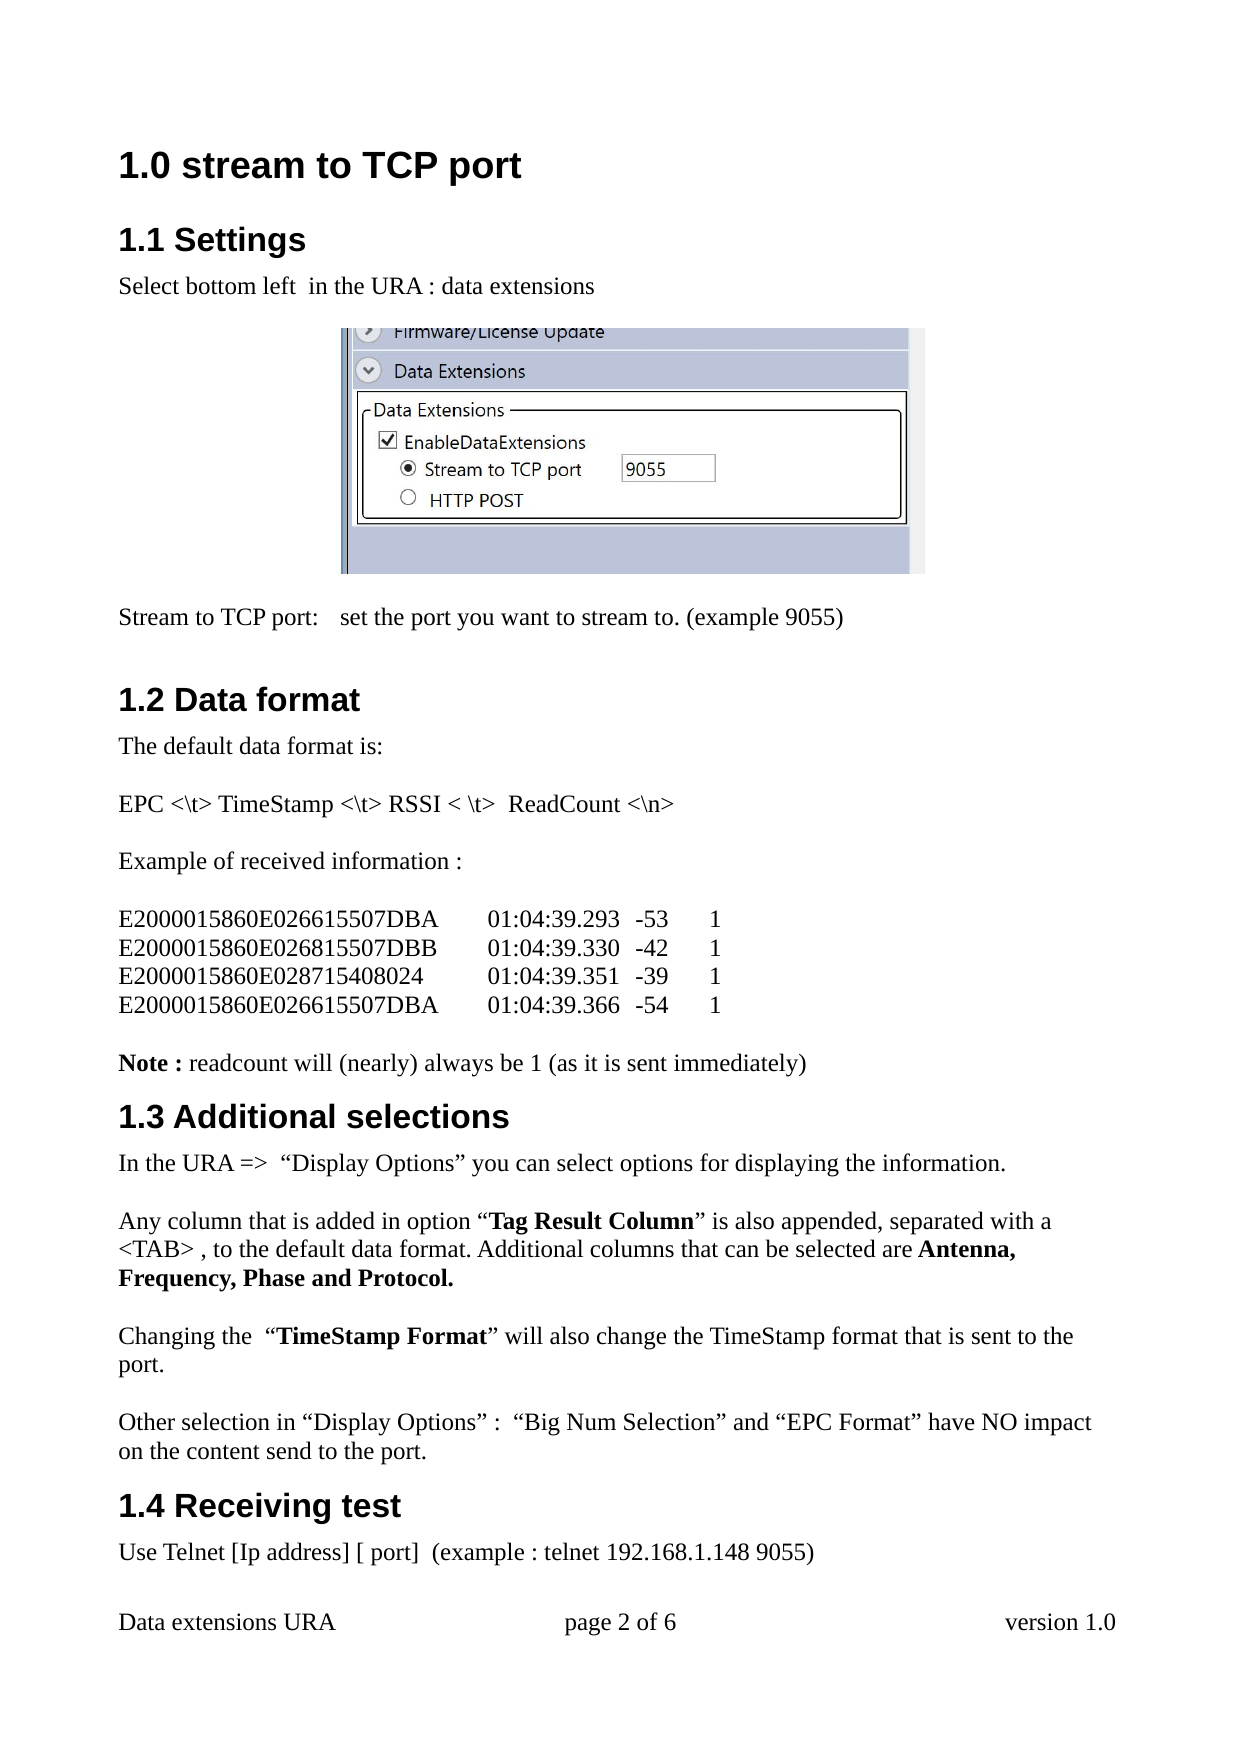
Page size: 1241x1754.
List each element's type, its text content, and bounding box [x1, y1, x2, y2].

text EPC <\t> TimeStamp <\t> RSSI < \t> ReadCount <\n> [118, 789, 1122, 818]
text Select bottom left in the URA : data extensions [118, 271, 1122, 300]
text E2000015860E026615507DBA 01:04:39.366 -54 1 [118, 990, 1122, 1019]
text Note : readcount will (nearly) always be 1 (as it is sent immediately) [118, 1048, 1122, 1076]
text Other selection in “Display Options” : “Big Num Selection” and “EPC Format” have NO impact on the content send to the port. [118, 1407, 1122, 1464]
subtitle 1.4 Receiving test [118, 1485, 1122, 1524]
text E2000015860E026615507DBA 01:04:39.293 -53 1 [118, 904, 1122, 933]
text Use Telnet [Ip address] [ port] (example : telnet 192.168.1.148 9055) [118, 1537, 1122, 1565]
text Example of received information : [118, 846, 1122, 875]
text The default data format is: [118, 731, 1122, 760]
text E2000015860E028715408024 01:04:39.351 -39 1 [118, 961, 1122, 990]
subtitle 1.0 stream to TCP port [118, 143, 1122, 187]
subtitle 1.2 Data format [118, 680, 1122, 719]
text Stream to TCP port: set the port you want to stream to. (example 9055) [118, 602, 1122, 631]
text Changing the “TimeStamp Format” will also change the TimeStamp format that is sent to the port. [118, 1321, 1122, 1378]
text Any column that is added in option “Tag Result Column” is also appended, separated with a <TAB> , to the default data format. Additional columns that can be selected are Antenna, Frequency, Phase and Protocol. [118, 1206, 1122, 1292]
text In the URA => “Display Options” you can select options for displaying the information. [118, 1148, 1122, 1177]
picture [314, 328, 926, 574]
subtitle 1.1 Settings [118, 220, 1122, 259]
subtitle 1.3 Additional selections [118, 1097, 1122, 1136]
text E2000015860E026815507DBB 01:04:39.330 -42 1 [118, 933, 1122, 961]
